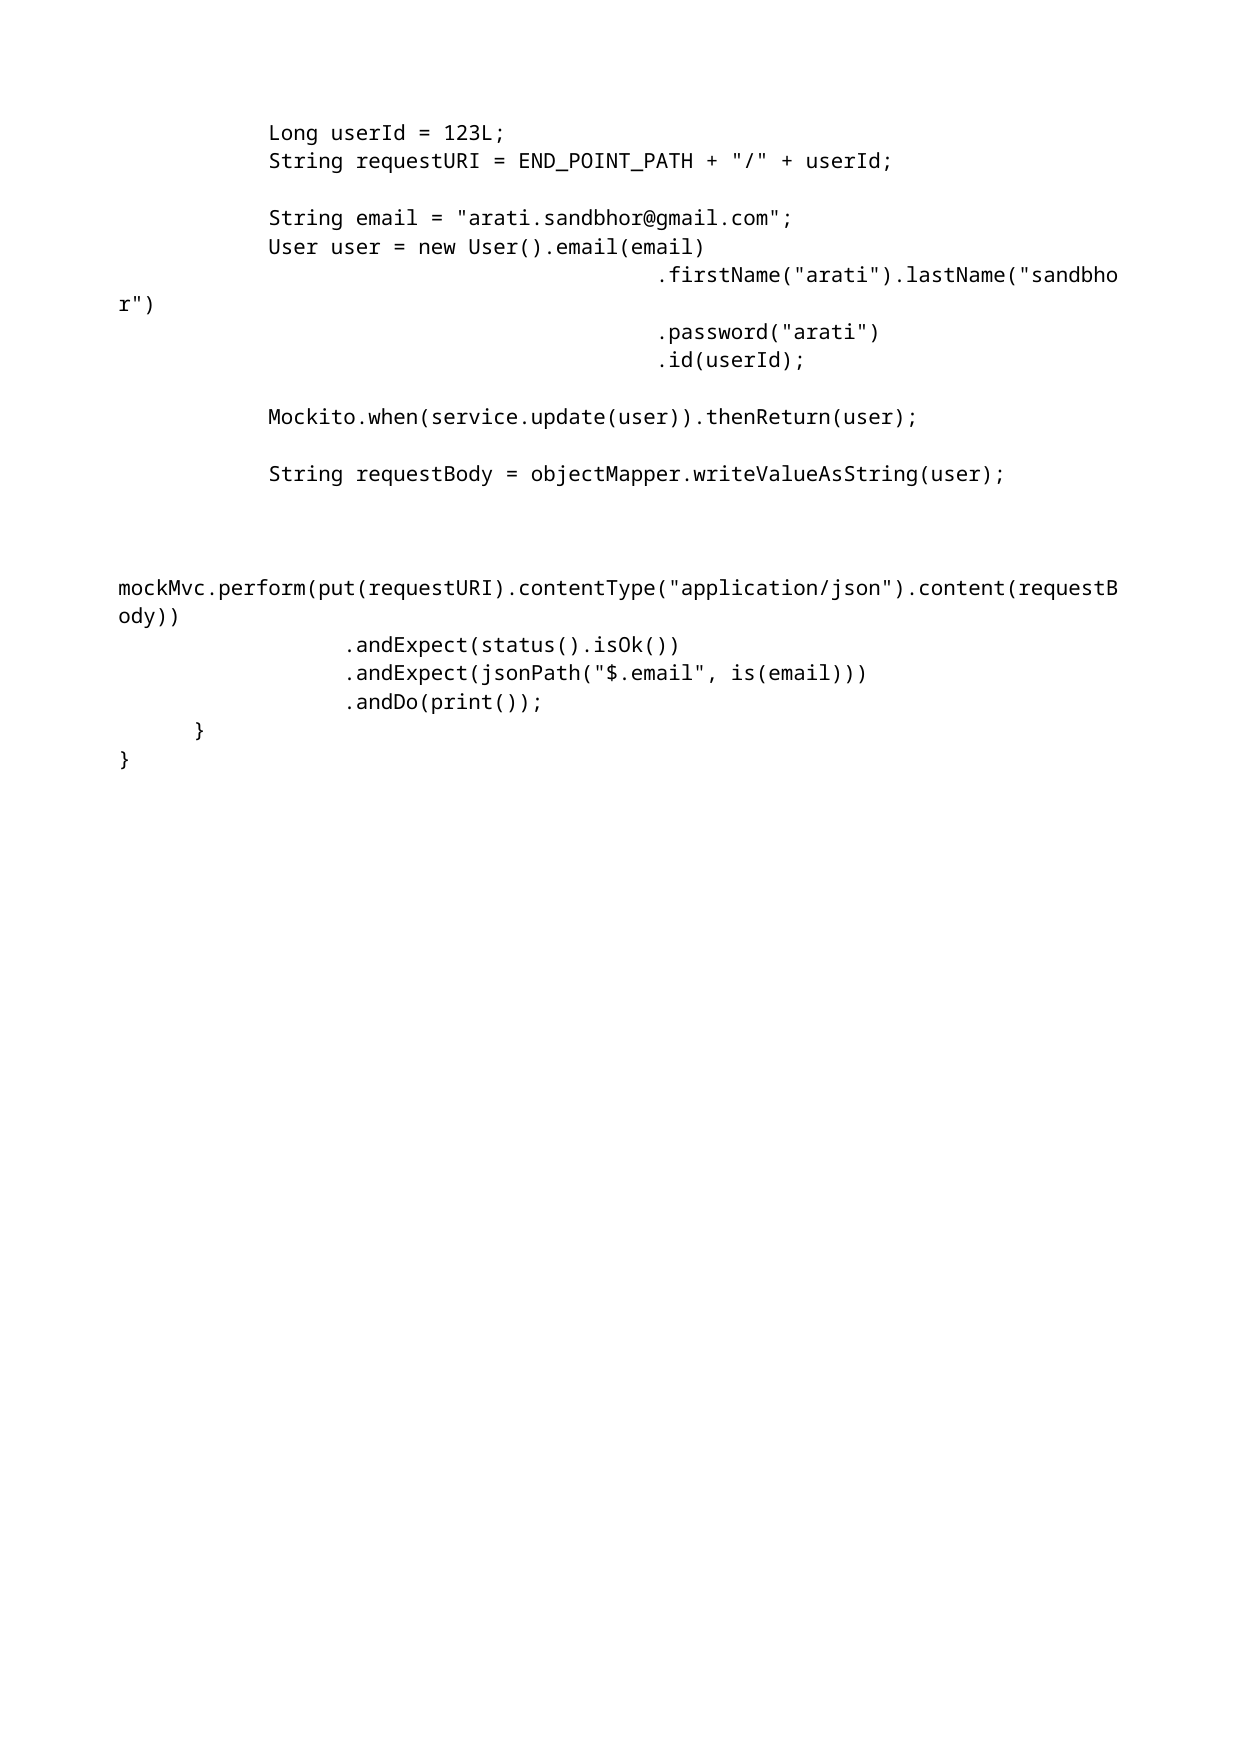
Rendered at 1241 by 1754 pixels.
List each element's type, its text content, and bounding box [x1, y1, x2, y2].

text String email = "arati.sandbhor@gmail.com"; [118, 203, 1122, 232]
text .id(userId); [118, 346, 1122, 374]
text .andExpect(status().isOk()) [118, 630, 1122, 658]
text .firstName("arati").lastName("sandbhor") [118, 260, 1122, 317]
text .andExpect(jsonPath("$.email", is(email))) [118, 658, 1122, 687]
text } [118, 744, 1122, 772]
text Long userId = 123L; [118, 118, 1122, 147]
text mockMvc.perform(put(requestURI).contentType("application/json").content(requestBody)) [118, 516, 1122, 630]
text .andDo(print()); [118, 687, 1122, 715]
text String requestBody = objectMapper.writeValueAsString(user); [118, 459, 1122, 488]
text Mockito.when(service.update(user)).thenReturn(user); [118, 402, 1122, 431]
text } [118, 715, 1122, 744]
text .password("arati") [118, 317, 1122, 346]
text User user = new User().email(email) [118, 232, 1122, 260]
text String requestURI = END_POINT_PATH + "/" + userId; [118, 147, 1122, 175]
